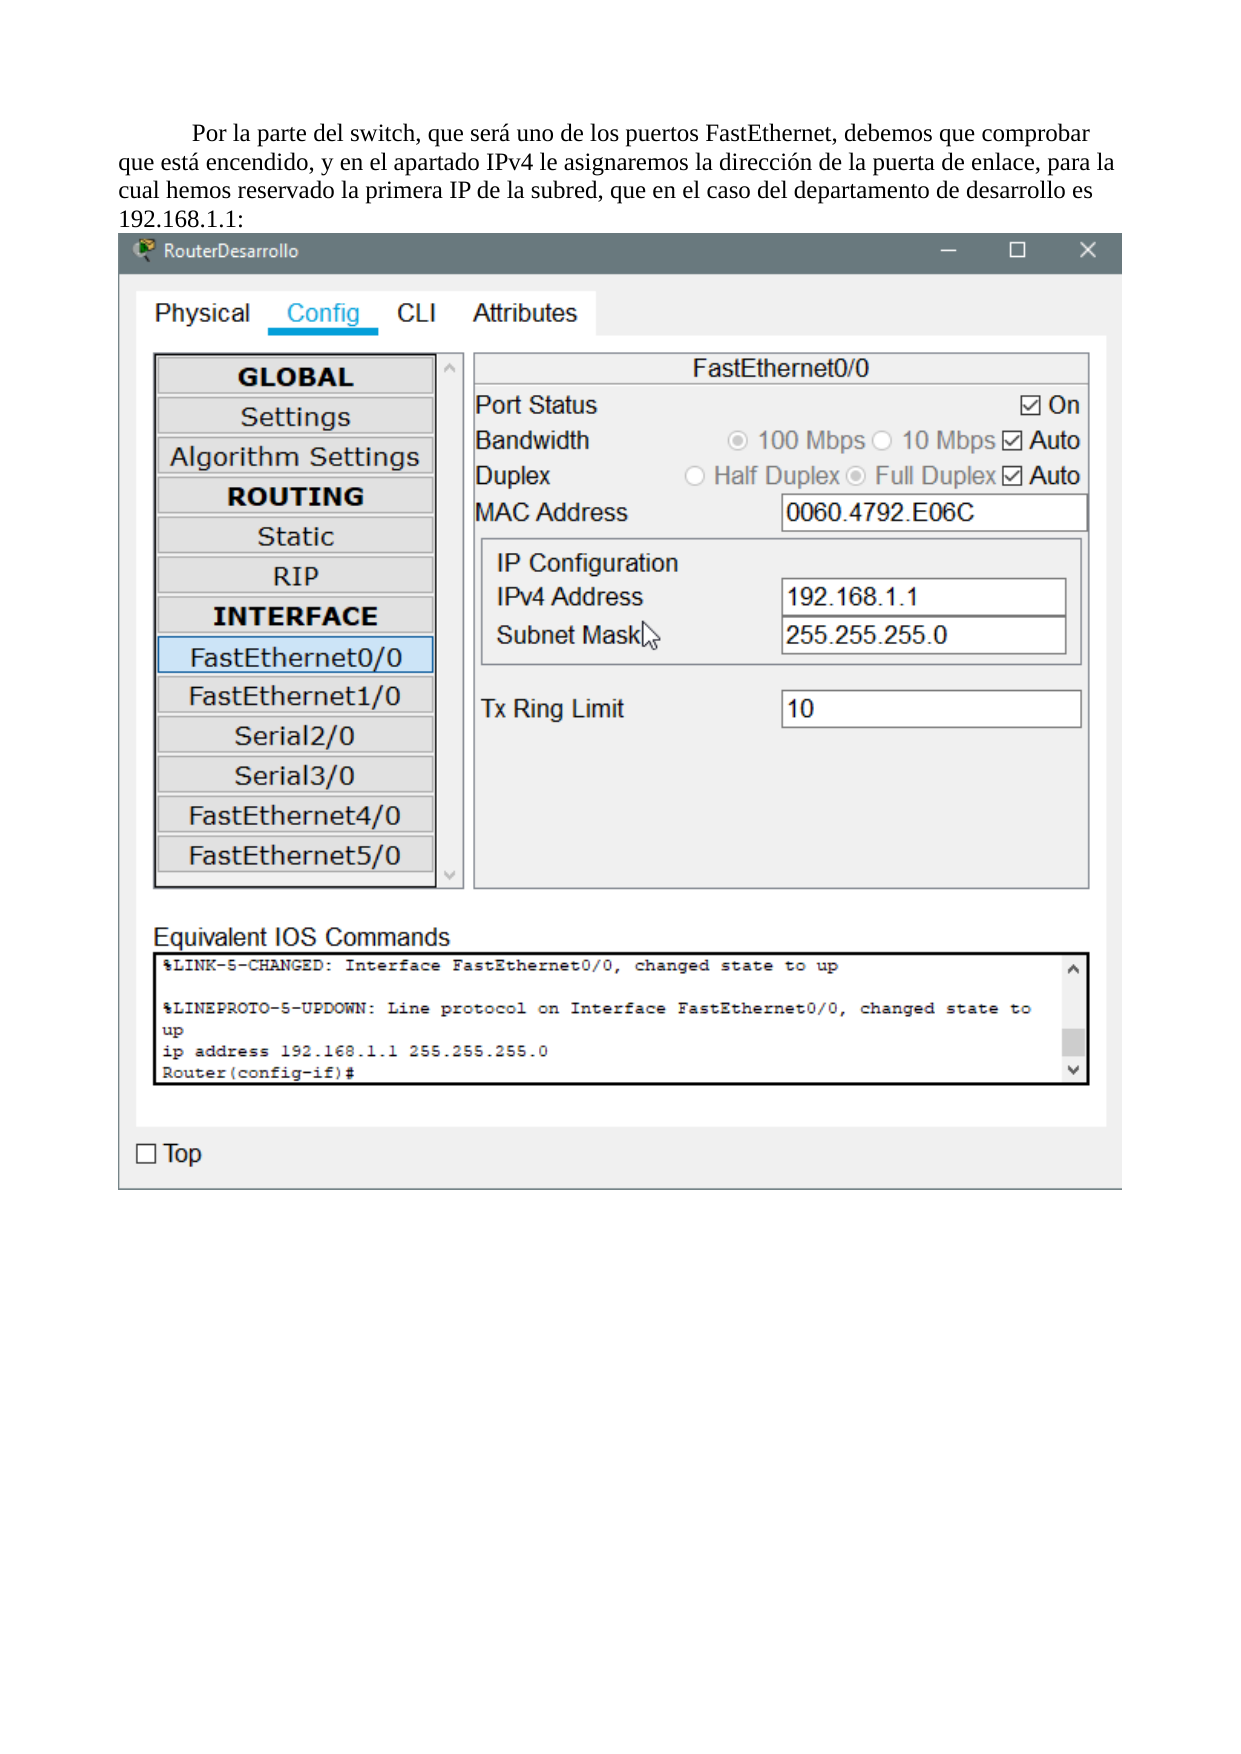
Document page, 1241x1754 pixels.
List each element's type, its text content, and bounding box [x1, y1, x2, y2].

text Por la parte del switch, que será uno de los puertos FastEthernet, debemos que comprobar que está encendido, y en el apartado IPv4 le asignaremos la dirección de la puerta de enlace, para la cual hemos reservado la primera IP de la subred, que en el caso del departamento de desarrollo es 192.168.1.1: [118, 118, 1122, 233]
picture [118, 233, 1122, 1190]
